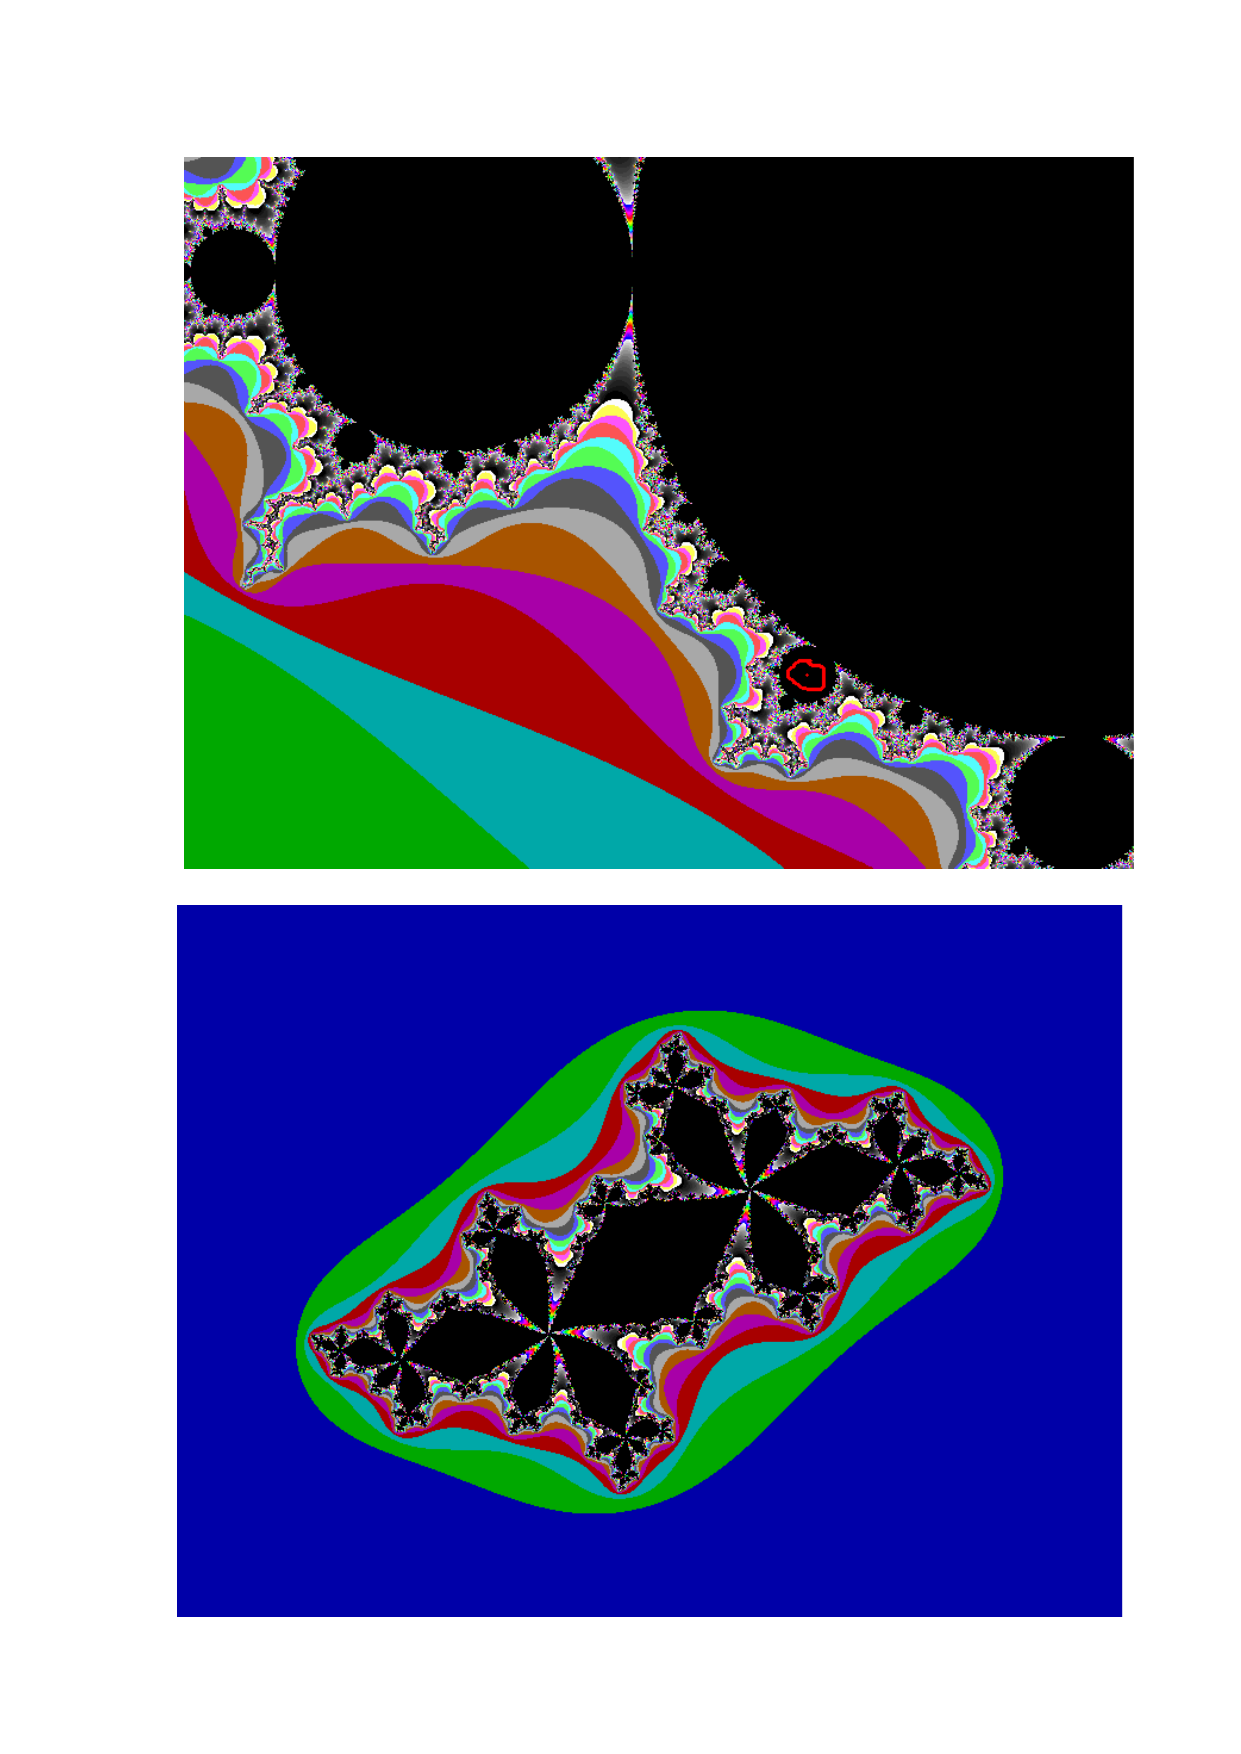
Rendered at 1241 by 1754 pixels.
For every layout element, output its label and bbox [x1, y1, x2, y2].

picture [184, 157, 1159, 869]
picture [177, 905, 1152, 1617]
